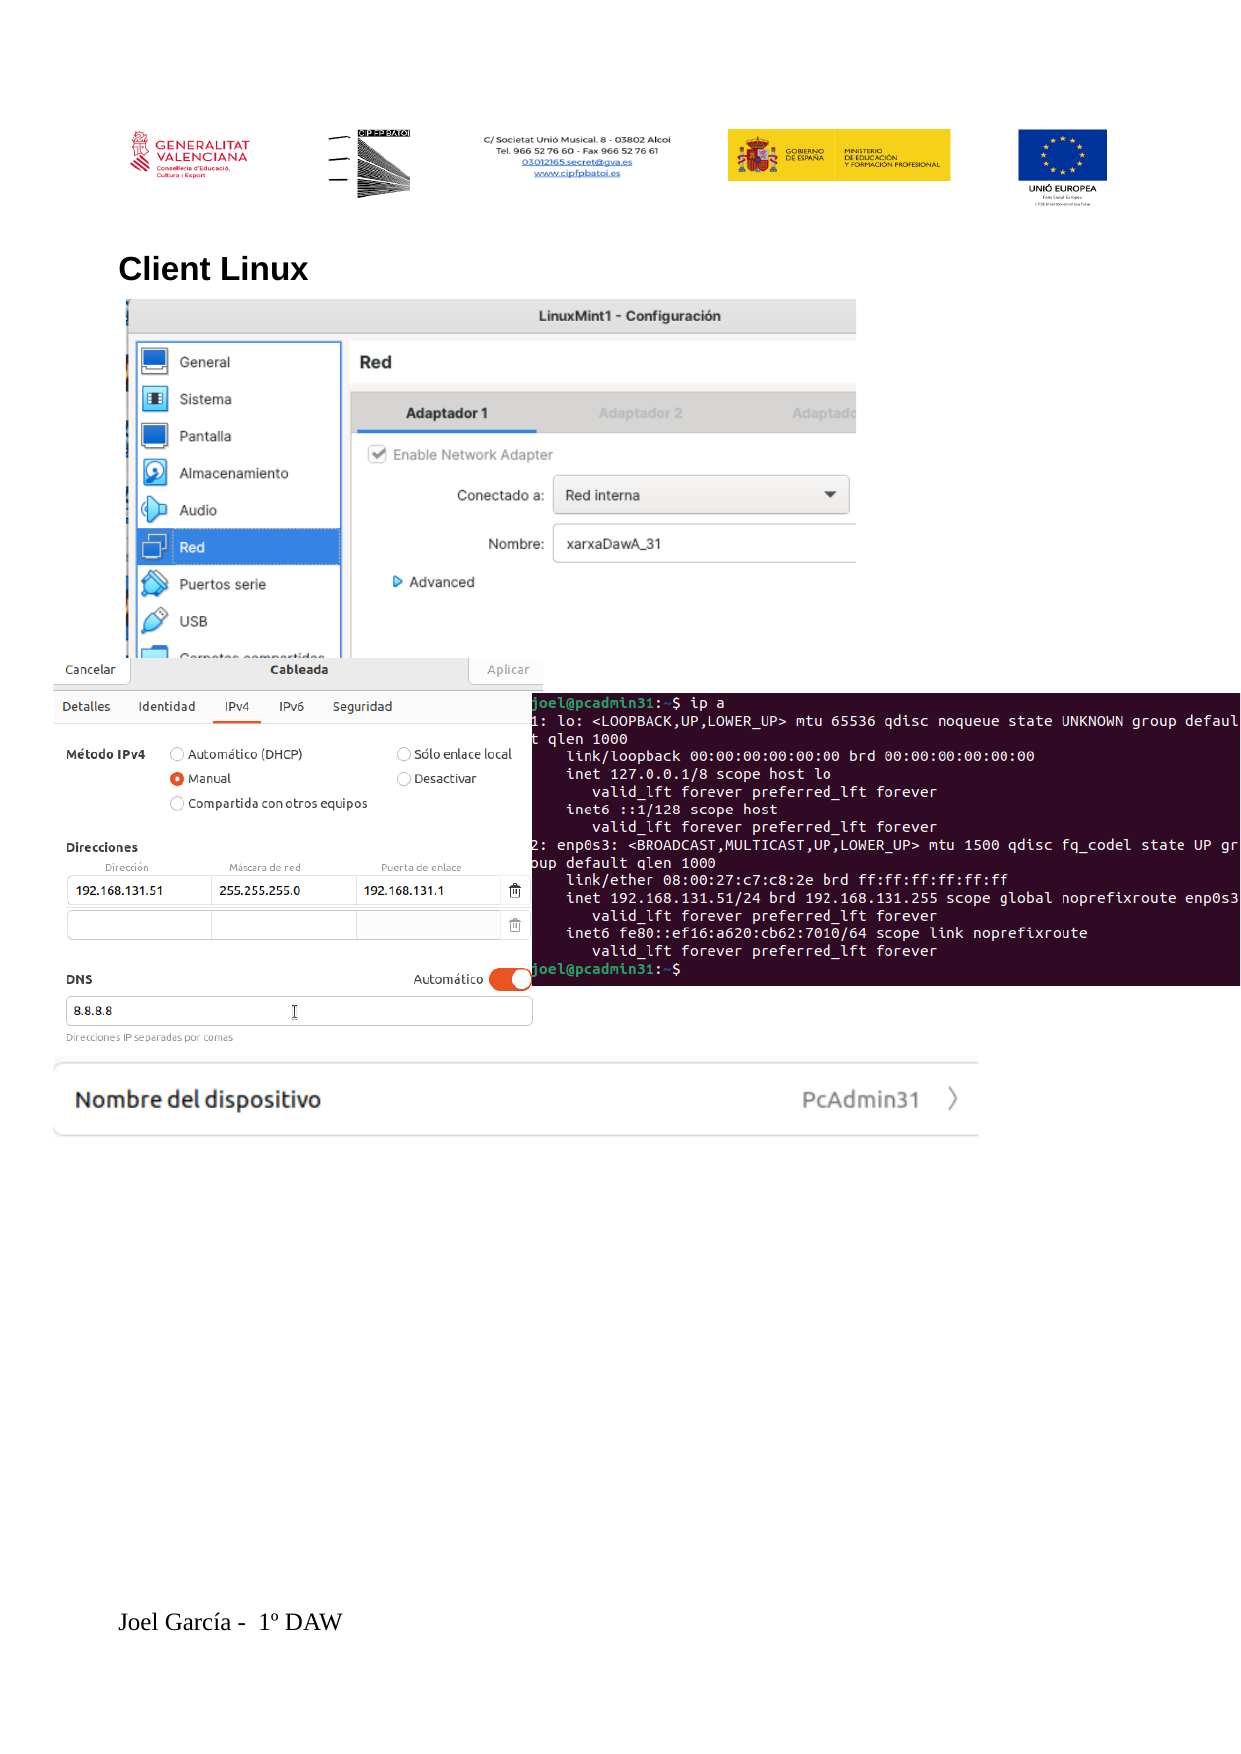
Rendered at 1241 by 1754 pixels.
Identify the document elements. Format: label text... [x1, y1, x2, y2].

picture [118, 118, 1118, 209]
picture [53, 299, 1241, 1138]
subtitle Client Linux [118, 249, 1122, 287]
